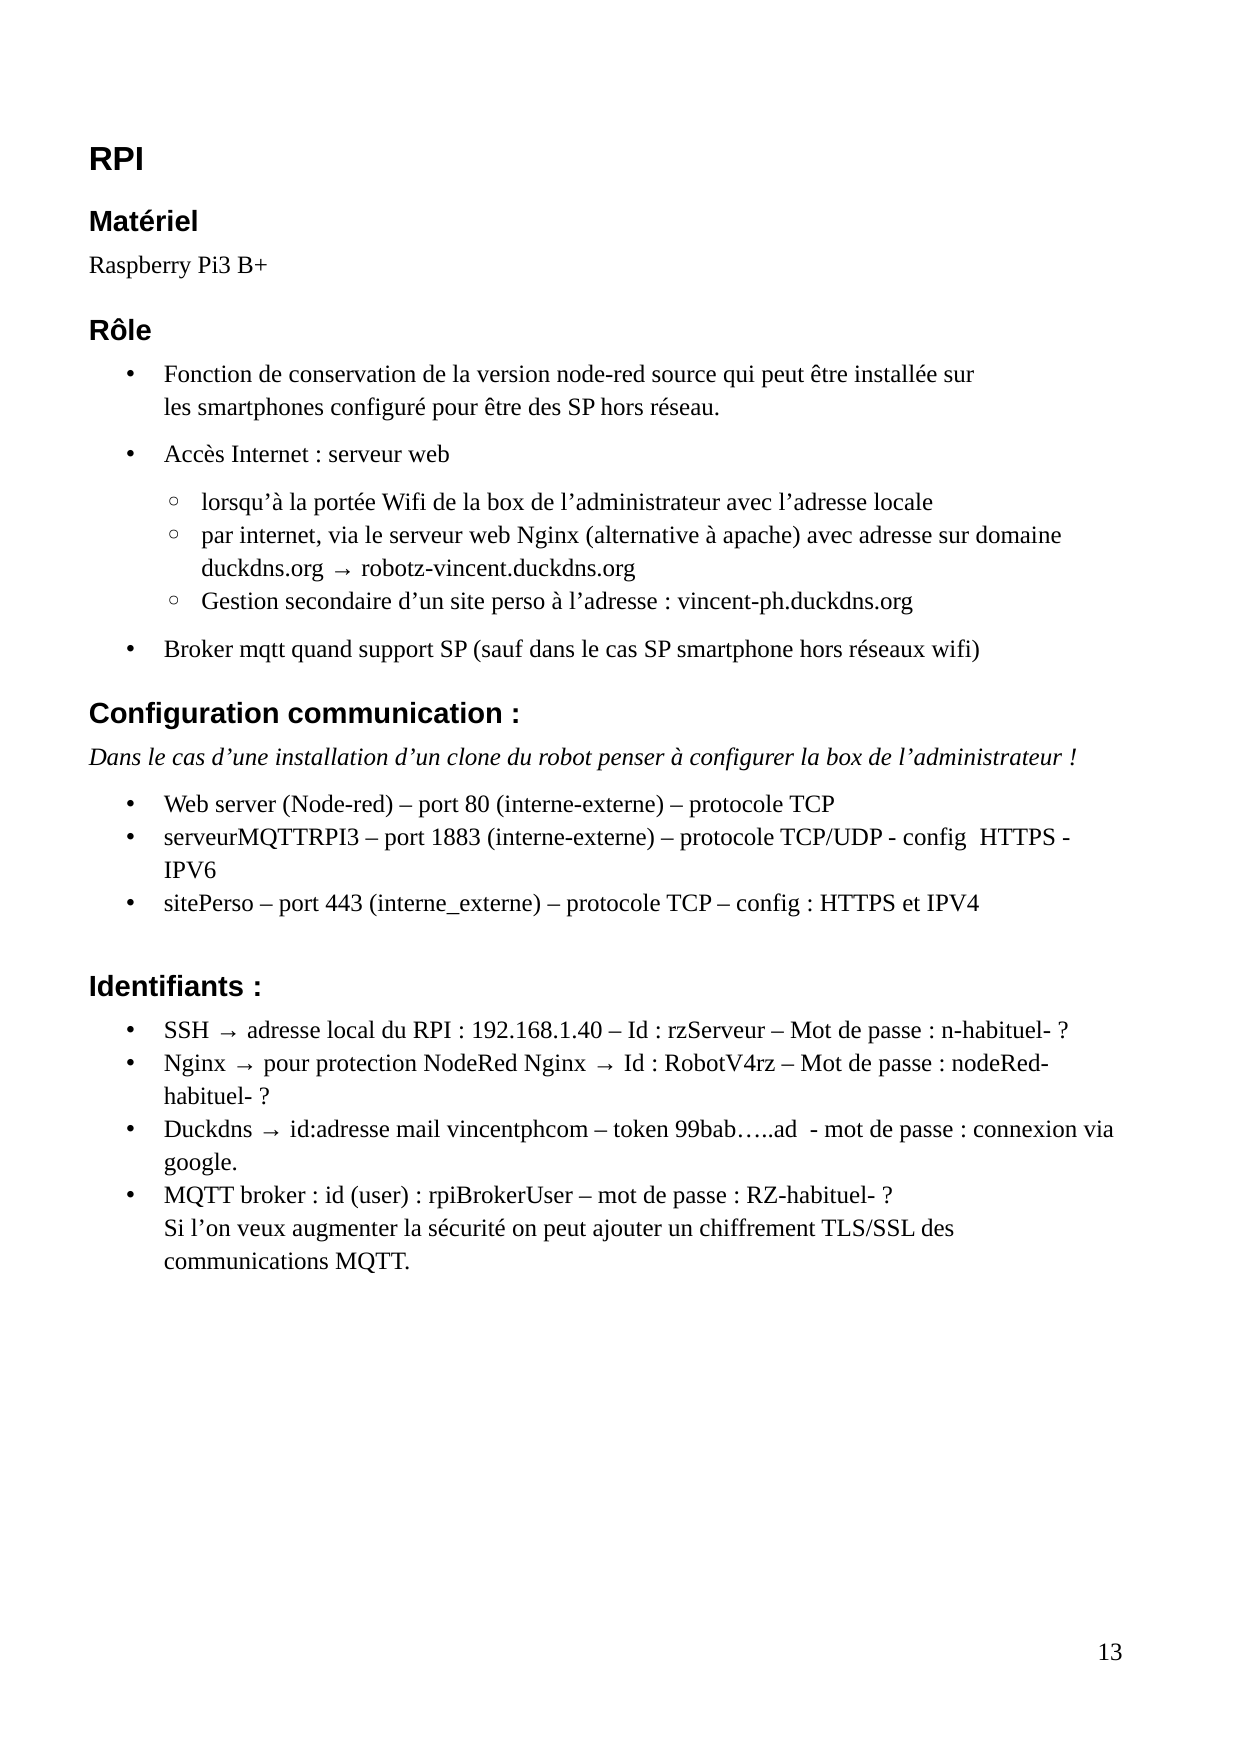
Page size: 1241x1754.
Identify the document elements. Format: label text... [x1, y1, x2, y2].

subtitle Matériel [88, 204, 1122, 238]
list Nginx → pour protection NodeRed Nginx → Id : RobotV4rz – Mot de passe : nodeRed-habituel- ? [126, 1048, 1122, 1110]
text Dans le cas d’une installation d’un clone du robot penser à configurer la box de l’administrateur ! [88, 742, 1122, 771]
list Web server (Node-red) – port 80 (interne-externe) – protocole TCP [126, 789, 1122, 818]
subtitle Configuration communication : [88, 696, 1122, 729]
list par internet, via le serveur web Nginx (alternative à apache) avec adresse sur domaine duckdns.org → robotz-vincent.duckdns.org [163, 520, 1122, 582]
subtitle Identifiants : [88, 969, 1122, 1003]
list lorsqu’à la portée Wifi de la box de l’administrateur avec l’adresse locale [163, 487, 1122, 516]
text Raspberry Pi3 B+ [88, 251, 1122, 279]
list Broker mqtt quand support SP (sauf dans le cas SP smartphone hors réseaux wifi) [126, 634, 1122, 662]
list Accès Internet : serveur web [126, 439, 1122, 468]
list Fonction de conservation de la version node-red source qui peut être installée sur les smartphones configuré pour être des SP hors réseau. [126, 359, 1122, 421]
list Gestion secondaire d’un site perso à l’adresse : vincent-ph.duckdns.org [163, 586, 1122, 615]
list Duckdns → id:adresse mail vincentphcom – token 99bab…..ad - mot de passe : connexion via google. [126, 1114, 1122, 1176]
list MQTT broker : id (user) : rpiBrokerUser – mot de passe : RZ-habituel- ? Si l’on veux augmenter la sécurité on peut ajouter un chiffrement TLS/SSL des communications MQTT. [126, 1180, 1122, 1275]
list sitePerso – port 443 (interne_externe) – protocole TCP – config : HTTPS et IPV4 [126, 888, 1122, 917]
subtitle RPI [88, 139, 1122, 177]
list SSH → adresse local du RPI : 192.168.1.40 – Id : rzServeur – Mot de passe : n-habituel- ? [126, 1015, 1122, 1044]
list serveurMQTTRPI3 – port 1883 (interne-externe) – protocole TCP/UDP - config HTTPS - IPV6 [126, 822, 1122, 884]
subtitle Rôle [88, 313, 1122, 346]
